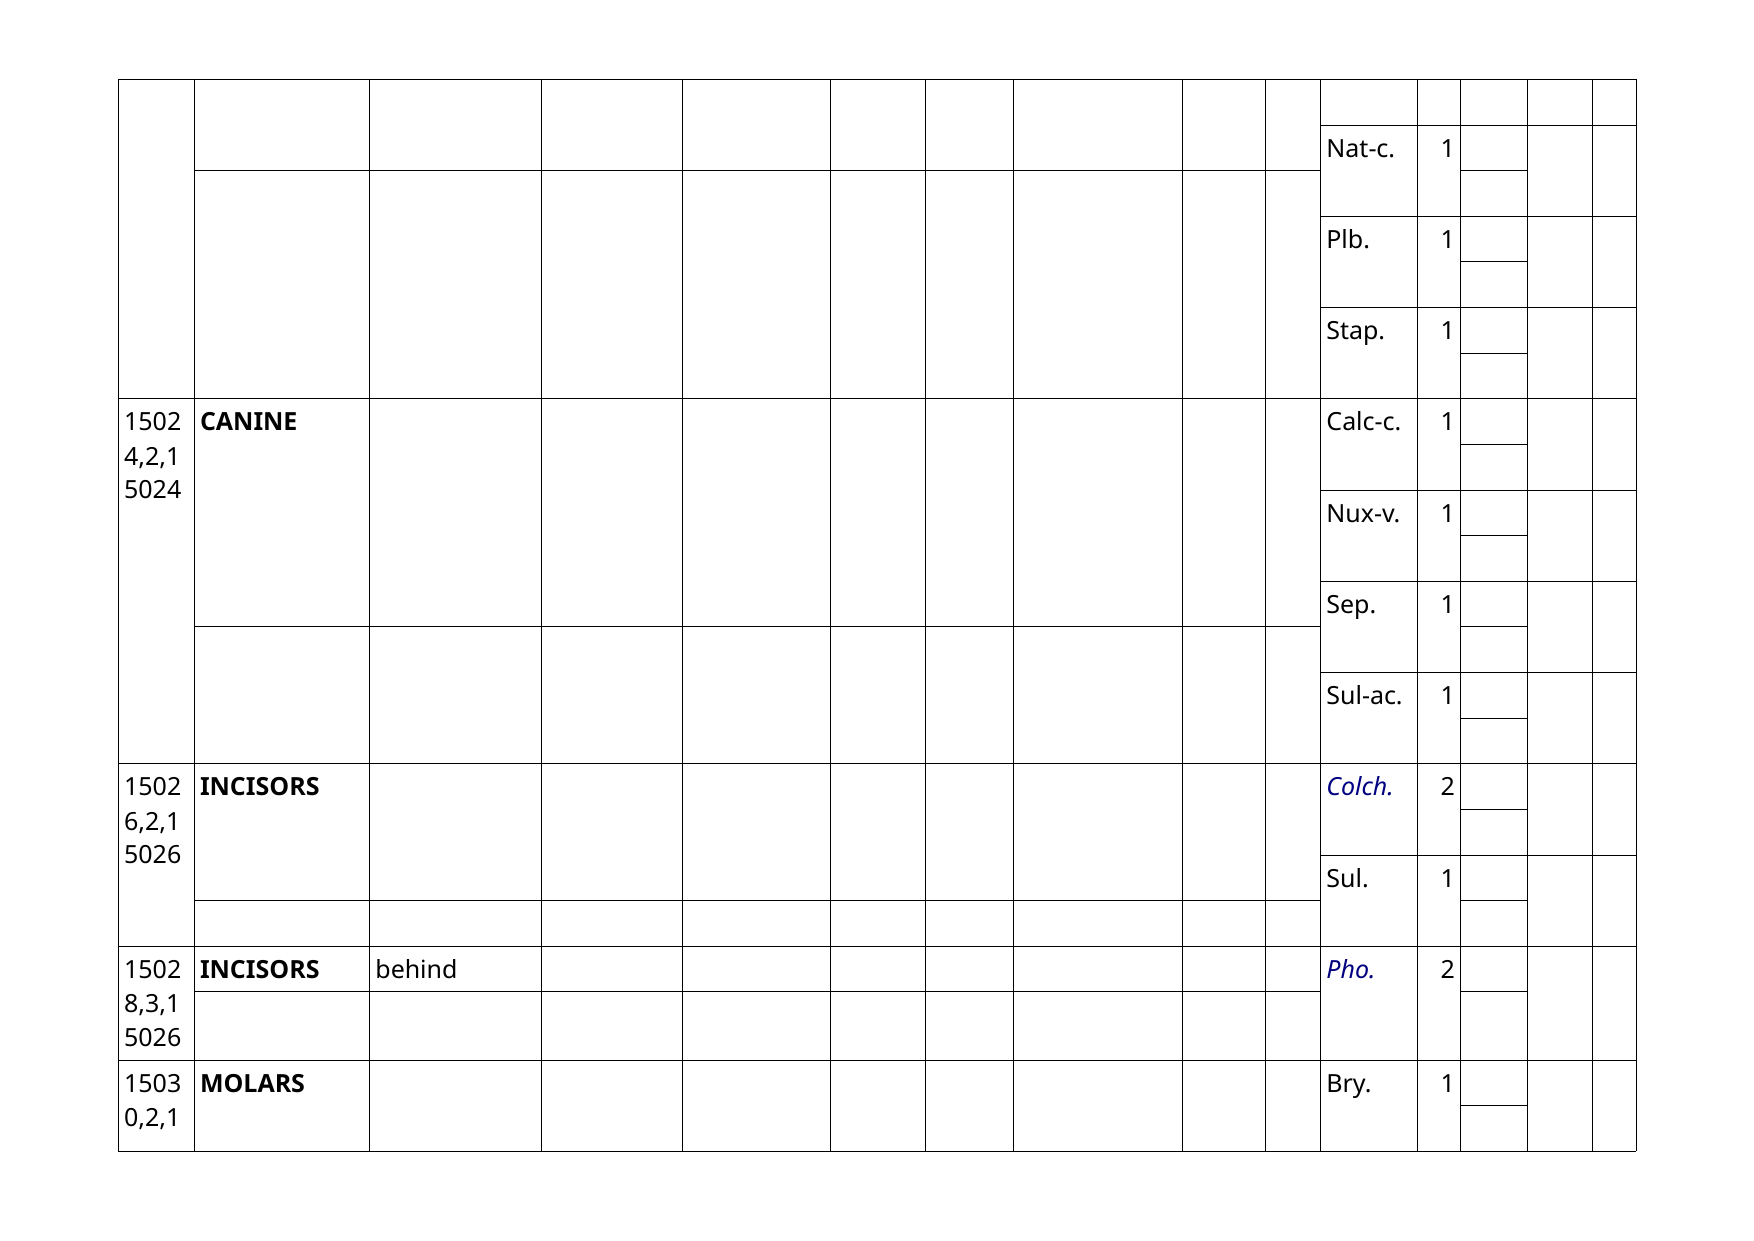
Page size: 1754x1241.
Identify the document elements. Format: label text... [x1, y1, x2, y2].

table_cell [926, 80, 1013, 170]
table_cell [683, 399, 830, 626]
table_cell [1461, 673, 1527, 718]
table_cell [1461, 764, 1527, 809]
table_cell [1461, 719, 1527, 763]
table_cell [195, 171, 369, 398]
table_cell [1014, 992, 1182, 1059]
table_cell 1 [1418, 856, 1460, 946]
table_cell Sul-ac. [1321, 673, 1417, 763]
table_cell [1461, 217, 1527, 261]
table_cell Colch. [1321, 764, 1417, 854]
table_cell [1266, 171, 1320, 398]
table_cell [542, 992, 682, 1059]
table_cell 1 [1418, 1061, 1460, 1151]
table_cell behind [370, 947, 541, 991]
table_cell [1461, 399, 1527, 444]
table_cell [542, 1061, 682, 1151]
table_cell [1183, 764, 1265, 900]
table_cell [831, 764, 925, 900]
table_cell [1461, 80, 1527, 124]
table_cell incisors [195, 947, 369, 991]
table_cell [1593, 1061, 1636, 1151]
table_cell [370, 992, 541, 1059]
table_cell [1528, 399, 1592, 489]
table_cell incisors [195, 764, 369, 900]
table_cell [1266, 399, 1320, 626]
table_cell [542, 764, 682, 900]
table_cell Plb. [1321, 217, 1417, 307]
table_cell [370, 1061, 541, 1151]
table_cell [1014, 1061, 1182, 1151]
table_cell [542, 901, 682, 946]
table_cell [1321, 80, 1417, 124]
table_cell [370, 627, 541, 763]
table_cell [1183, 80, 1265, 170]
table_cell [1461, 947, 1527, 991]
table_cell [1528, 856, 1592, 946]
table_cell [1183, 992, 1265, 1059]
table_cell [1461, 627, 1527, 672]
table_cell 2 [1418, 764, 1460, 854]
table_cell [1593, 582, 1636, 672]
table_cell [1461, 445, 1527, 489]
table_cell [926, 947, 1013, 991]
table_cell [542, 80, 682, 170]
table_cell [831, 80, 925, 170]
table_cell [1593, 947, 1636, 1059]
table_cell 1 [1418, 491, 1460, 581]
table_cell [1266, 627, 1320, 763]
table_cell [1461, 1106, 1527, 1151]
table_cell [370, 901, 541, 946]
table_cell [1461, 354, 1527, 398]
table_cell [831, 1061, 925, 1151]
table_cell [926, 1061, 1013, 1151]
table_cell [1014, 80, 1182, 170]
table_cell [926, 992, 1013, 1059]
table_cell [1461, 1061, 1527, 1105]
table_cell [370, 399, 541, 626]
table_cell [1461, 536, 1527, 581]
table_cell [1183, 901, 1265, 946]
table_cell [1014, 901, 1182, 946]
table_cell [926, 901, 1013, 946]
table_cell [683, 992, 830, 1059]
table_cell [1266, 1061, 1320, 1151]
table_cell [370, 171, 541, 398]
table_cell [119, 80, 194, 398]
table_cell [1593, 399, 1636, 489]
table_cell Bry. [1321, 1061, 1417, 1151]
table_cell [195, 992, 369, 1059]
table_cell [1461, 262, 1527, 307]
table_cell 15028,3,15026 [119, 947, 194, 1059]
table_cell [683, 947, 830, 991]
table_cell [370, 80, 541, 170]
table_cell 2 [1418, 947, 1460, 1059]
table_cell [1183, 947, 1265, 991]
table_cell [1183, 171, 1265, 398]
table_cell Stap. [1321, 308, 1417, 398]
table_cell [831, 901, 925, 946]
table_cell [1528, 491, 1592, 581]
table_cell [1593, 764, 1636, 854]
table_cell [926, 399, 1013, 626]
table_cell [1461, 856, 1527, 900]
table_cell [1528, 947, 1592, 1059]
table_cell [831, 947, 925, 991]
table_cell 1 [1418, 582, 1460, 672]
table_cell Nux-v. [1321, 491, 1417, 581]
table_cell 15030,2,1 [119, 1061, 194, 1151]
table_cell [1014, 947, 1182, 991]
table_cell Nat-c. [1321, 126, 1417, 216]
table_cell canine [195, 399, 369, 626]
table_cell 15026,2,15026 [119, 764, 194, 946]
table_cell 15024,2,15024 [119, 399, 194, 763]
table_cell [831, 399, 925, 626]
table_cell [926, 627, 1013, 763]
table_cell [1528, 673, 1592, 763]
table_cell [1014, 627, 1182, 763]
table_cell [1461, 308, 1527, 353]
table_cell [1593, 856, 1636, 946]
table_cell [1593, 308, 1636, 398]
table_cell [1593, 217, 1636, 307]
table_cell Sul. [1321, 856, 1417, 946]
table_cell 1 [1418, 673, 1460, 763]
table_cell [683, 627, 830, 763]
table_cell [1014, 171, 1182, 398]
table_cell [1266, 992, 1320, 1059]
table_cell [1461, 992, 1527, 1059]
table_cell [683, 171, 830, 398]
table_cell [683, 901, 830, 946]
table_cell [1014, 764, 1182, 900]
table_cell [1528, 582, 1592, 672]
table_cell [1461, 126, 1527, 170]
table_cell [831, 992, 925, 1059]
table_cell [1183, 1061, 1265, 1151]
table_cell [195, 627, 369, 763]
table_cell 1 [1418, 126, 1460, 216]
table_cell [1593, 673, 1636, 763]
table_cell [831, 627, 925, 763]
table_cell [370, 764, 541, 900]
table_cell [683, 1061, 830, 1151]
table_cell [542, 627, 682, 763]
table_cell [542, 171, 682, 398]
table_cell [1528, 1061, 1592, 1151]
table_cell [1528, 217, 1592, 307]
table_cell [1461, 901, 1527, 946]
table_cell [1593, 491, 1636, 581]
table_cell [1528, 80, 1592, 124]
table_cell [1014, 399, 1182, 626]
table_cell [1266, 764, 1320, 900]
table_cell [683, 764, 830, 900]
table_cell [1461, 491, 1527, 535]
table_cell [1183, 627, 1265, 763]
table_cell [926, 764, 1013, 900]
table_cell Pho. [1321, 947, 1417, 1059]
table_cell [1183, 399, 1265, 626]
table_cell 1 [1418, 308, 1460, 398]
table_cell molars [195, 1061, 369, 1151]
table_cell [1461, 810, 1527, 854]
table_cell [1418, 80, 1460, 124]
table_cell [831, 171, 925, 398]
table_cell [195, 901, 369, 946]
table_cell [1266, 80, 1320, 170]
table_cell Calc-c. [1321, 399, 1417, 489]
table_cell Sep. [1321, 582, 1417, 672]
table_cell [1266, 947, 1320, 991]
table_cell [1593, 80, 1636, 124]
table_cell [1266, 901, 1320, 946]
table_cell [1461, 582, 1527, 626]
table_cell [1528, 764, 1592, 854]
table_cell [195, 80, 369, 170]
table_cell [1528, 308, 1592, 398]
table_cell [542, 399, 682, 626]
table_cell [926, 171, 1013, 398]
table_cell [1461, 171, 1527, 216]
table_cell [1593, 126, 1636, 216]
table_cell 1 [1418, 399, 1460, 489]
table_cell [1528, 126, 1592, 216]
table_cell 1 [1418, 217, 1460, 307]
table_cell [683, 80, 830, 170]
table_cell [542, 947, 682, 991]
